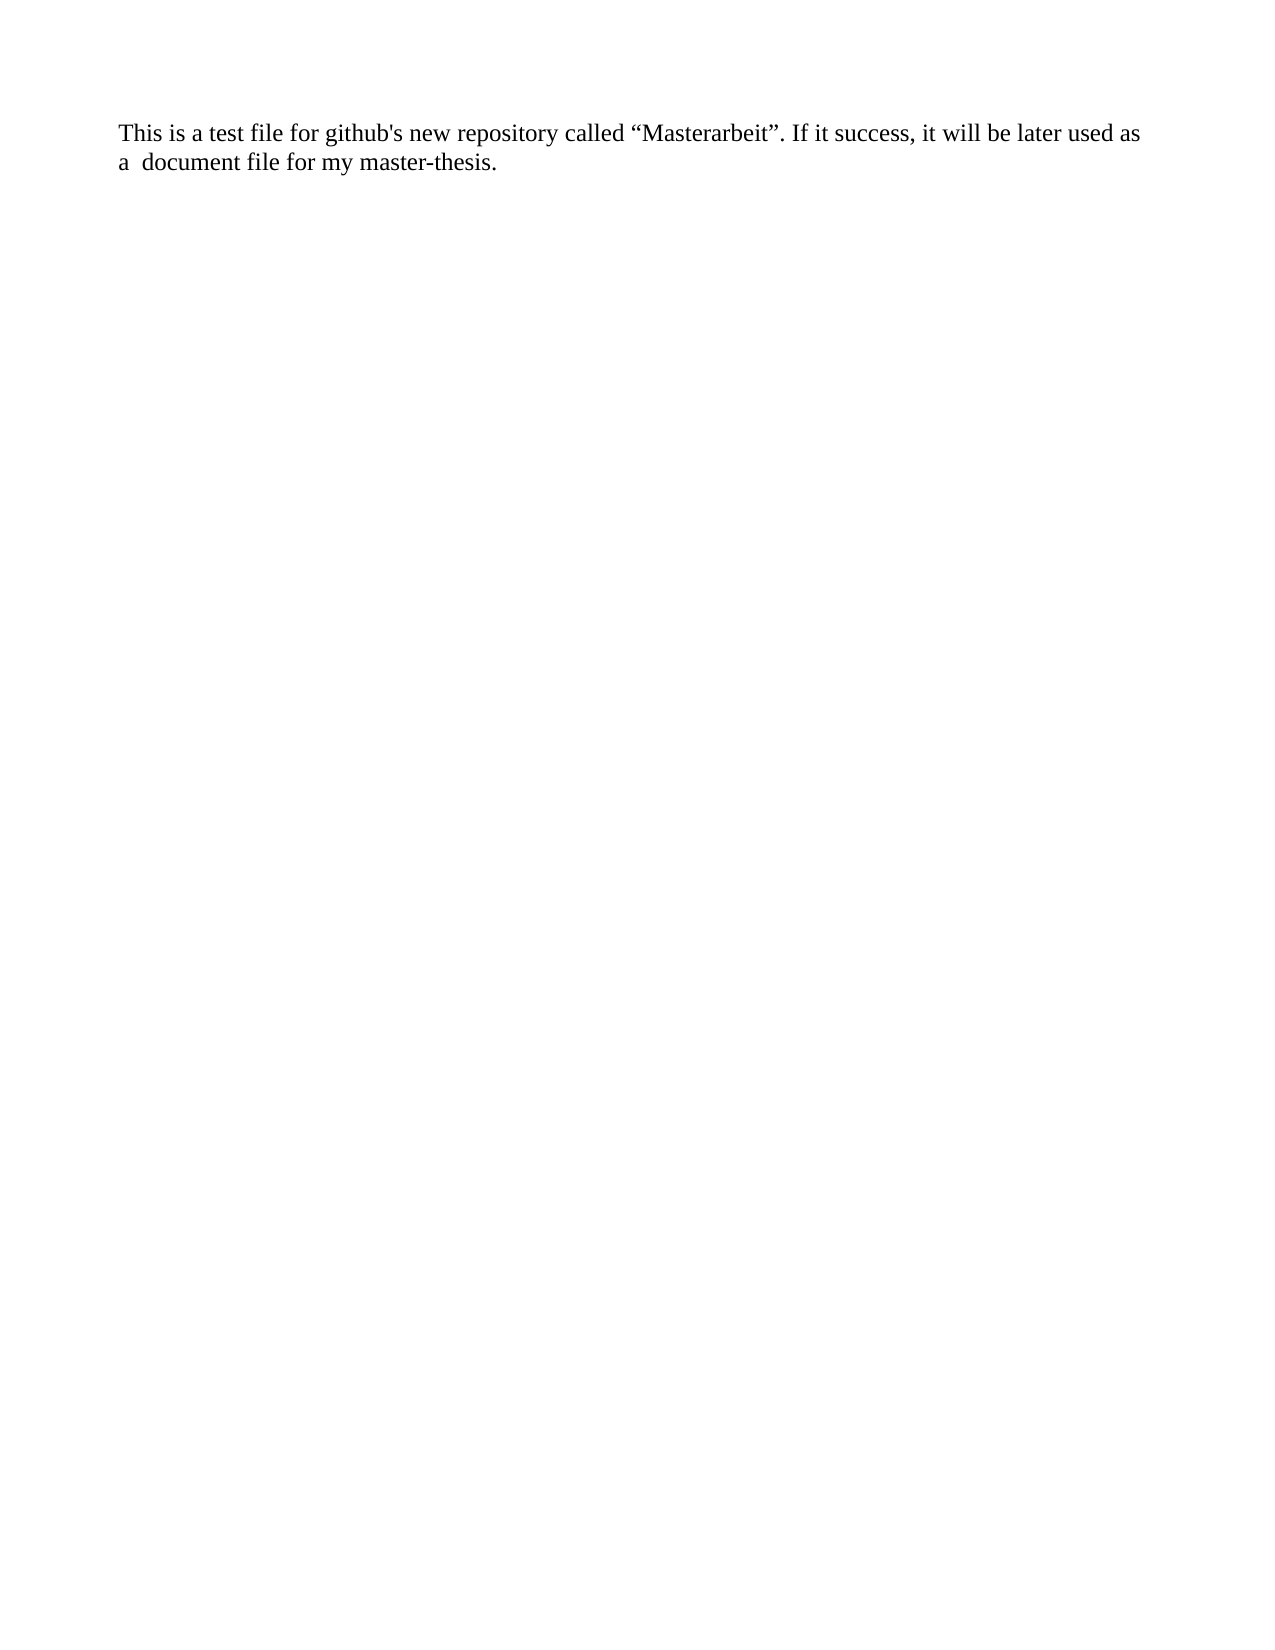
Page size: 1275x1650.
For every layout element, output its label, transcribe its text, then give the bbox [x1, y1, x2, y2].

text This is a test file for github's new repository called “Masterarbeit”. If it success, it will be later used as a document file for my master-thesis. [118, 118, 1157, 176]
